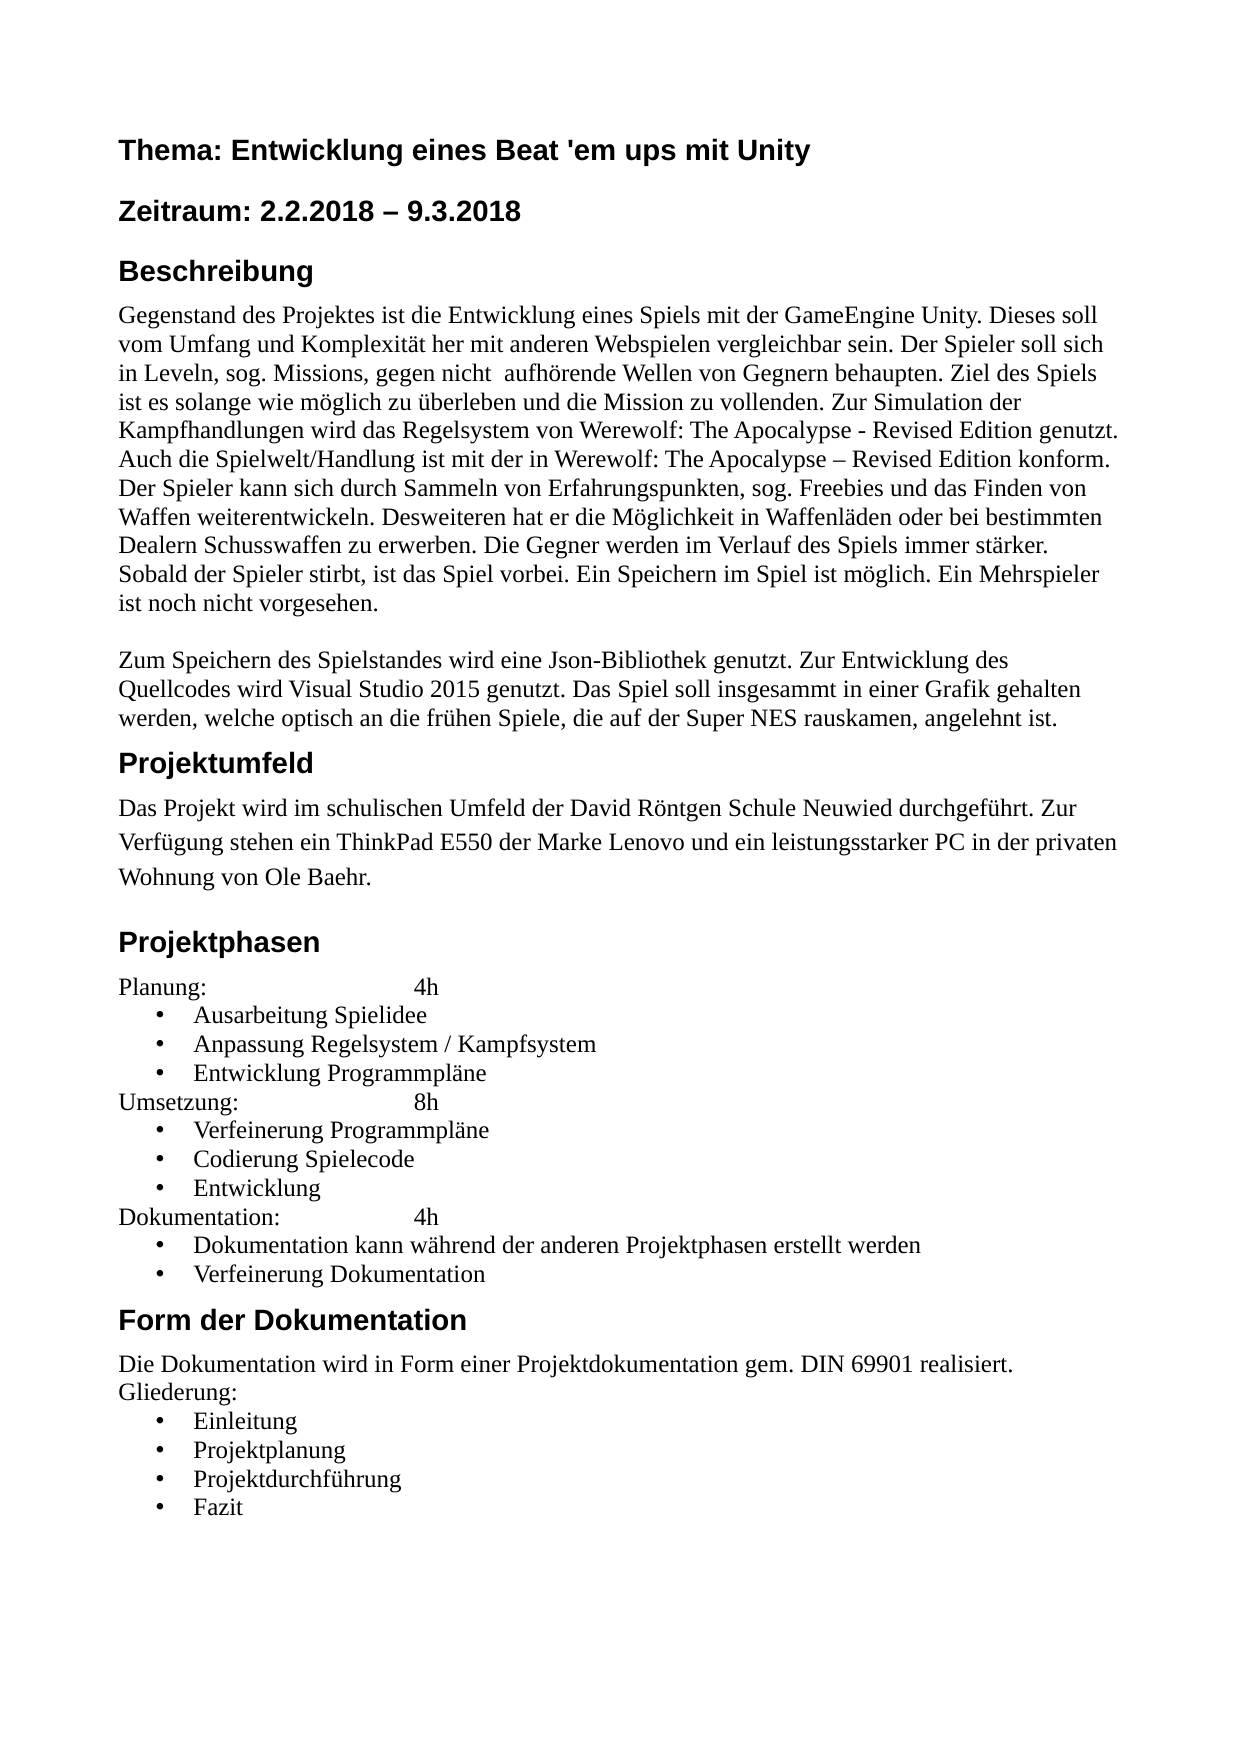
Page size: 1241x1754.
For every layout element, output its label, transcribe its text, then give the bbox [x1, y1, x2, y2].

list Ausarbeitung Spielidee [156, 1000, 1122, 1029]
text Das Projekt wird im schulischen Umfeld der David Röntgen Schule Neuwied durchgeführt. Zur Verfügung stehen ein ThinkPad E550 der Marke Lenovo und ein leistungsstarker PC in der privaten Wohnung von Ole Baehr. [118, 793, 1122, 890]
subtitle Projektphasen [118, 925, 1122, 959]
text Umsetzung: 8h [118, 1087, 1122, 1115]
subtitle Thema: Entwicklung eines Beat 'em ups mit Unity [118, 133, 1122, 166]
text Dokumentation: 4h [118, 1202, 1122, 1230]
list Codierung Spielecode [156, 1144, 1122, 1173]
list Verfeinerung Dokumentation [156, 1259, 1122, 1288]
text Planung: 4h [118, 972, 1122, 1000]
text Die Dokumentation wird in Form einer Projektdokumentation gem. DIN 69901 realisiert. [118, 1349, 1122, 1377]
text Zum Speichern des Spielstandes wird eine Json-Bibliothek genutzt. Zur Entwicklung des Quellcodes wird Visual Studio 2015 genutzt. Das Spiel soll insgesammt in einer Grafik gehalten werden, welche optisch an die frühen Spiele, die auf der Super NES rauskamen, angelehnt ist. [118, 646, 1122, 732]
list Fazit [156, 1492, 1122, 1521]
list Dokumentation kann während der anderen Projektphasen erstellt werden [156, 1230, 1122, 1259]
text Gliederung: [118, 1377, 1122, 1406]
list Entwicklung Programmpläne [156, 1058, 1122, 1087]
list Verfeinerung Programmpläne [156, 1115, 1122, 1144]
subtitle Zeitraum: 2.2.2018 – 9.3.2018 [118, 193, 1122, 227]
subtitle Form der Dokumentation [118, 1302, 1122, 1336]
subtitle Beschreibung [118, 254, 1122, 288]
list Projektdurchführung [156, 1464, 1122, 1492]
subtitle Projektumfeld [118, 746, 1122, 780]
text Gegenstand des Projektes ist die Entwicklung eines Spiels mit der GameEngine Unity. Dieses soll vom Umfang und Komplexität her mit anderen Webspielen vergleichbar sein. Der Spieler soll sich in Leveln, sog. Missions, gegen nicht aufhörende Wellen von Gegnern behaupten. Ziel des Spiels ist es solange wie möglich zu überleben und die Mission zu vollenden. Zur Simulation der Kampfhandlungen wird das Regelsystem von Werewolf: The Apocalypse - Revised Edition genutzt. Auch die Spielwelt/Handlung ist mit der in Werewolf: The Apocalypse – Revised Edition konform. Der Spieler kann sich durch Sammeln von Erfahrungspunkten, sog. Freebies und das Finden von Waffen weiterentwickeln. Desweiteren hat er die Möglichkeit in Waffenläden oder bei bestimmten Dealern Schusswaffen zu erwerben. Die Gegner werden im Verlauf des Spiels immer stärker. Sobald der Spieler stirbt, ist das Spiel vorbei. Ein Speichern im Spiel ist möglich. Ein Mehrspieler ist noch nicht vorgesehen. [118, 301, 1122, 617]
list Einleitung [156, 1406, 1122, 1435]
list Anpassung Regelsystem / Kampfsystem [156, 1029, 1122, 1058]
list Entwicklung [156, 1173, 1122, 1202]
list Projektplanung [156, 1435, 1122, 1464]
